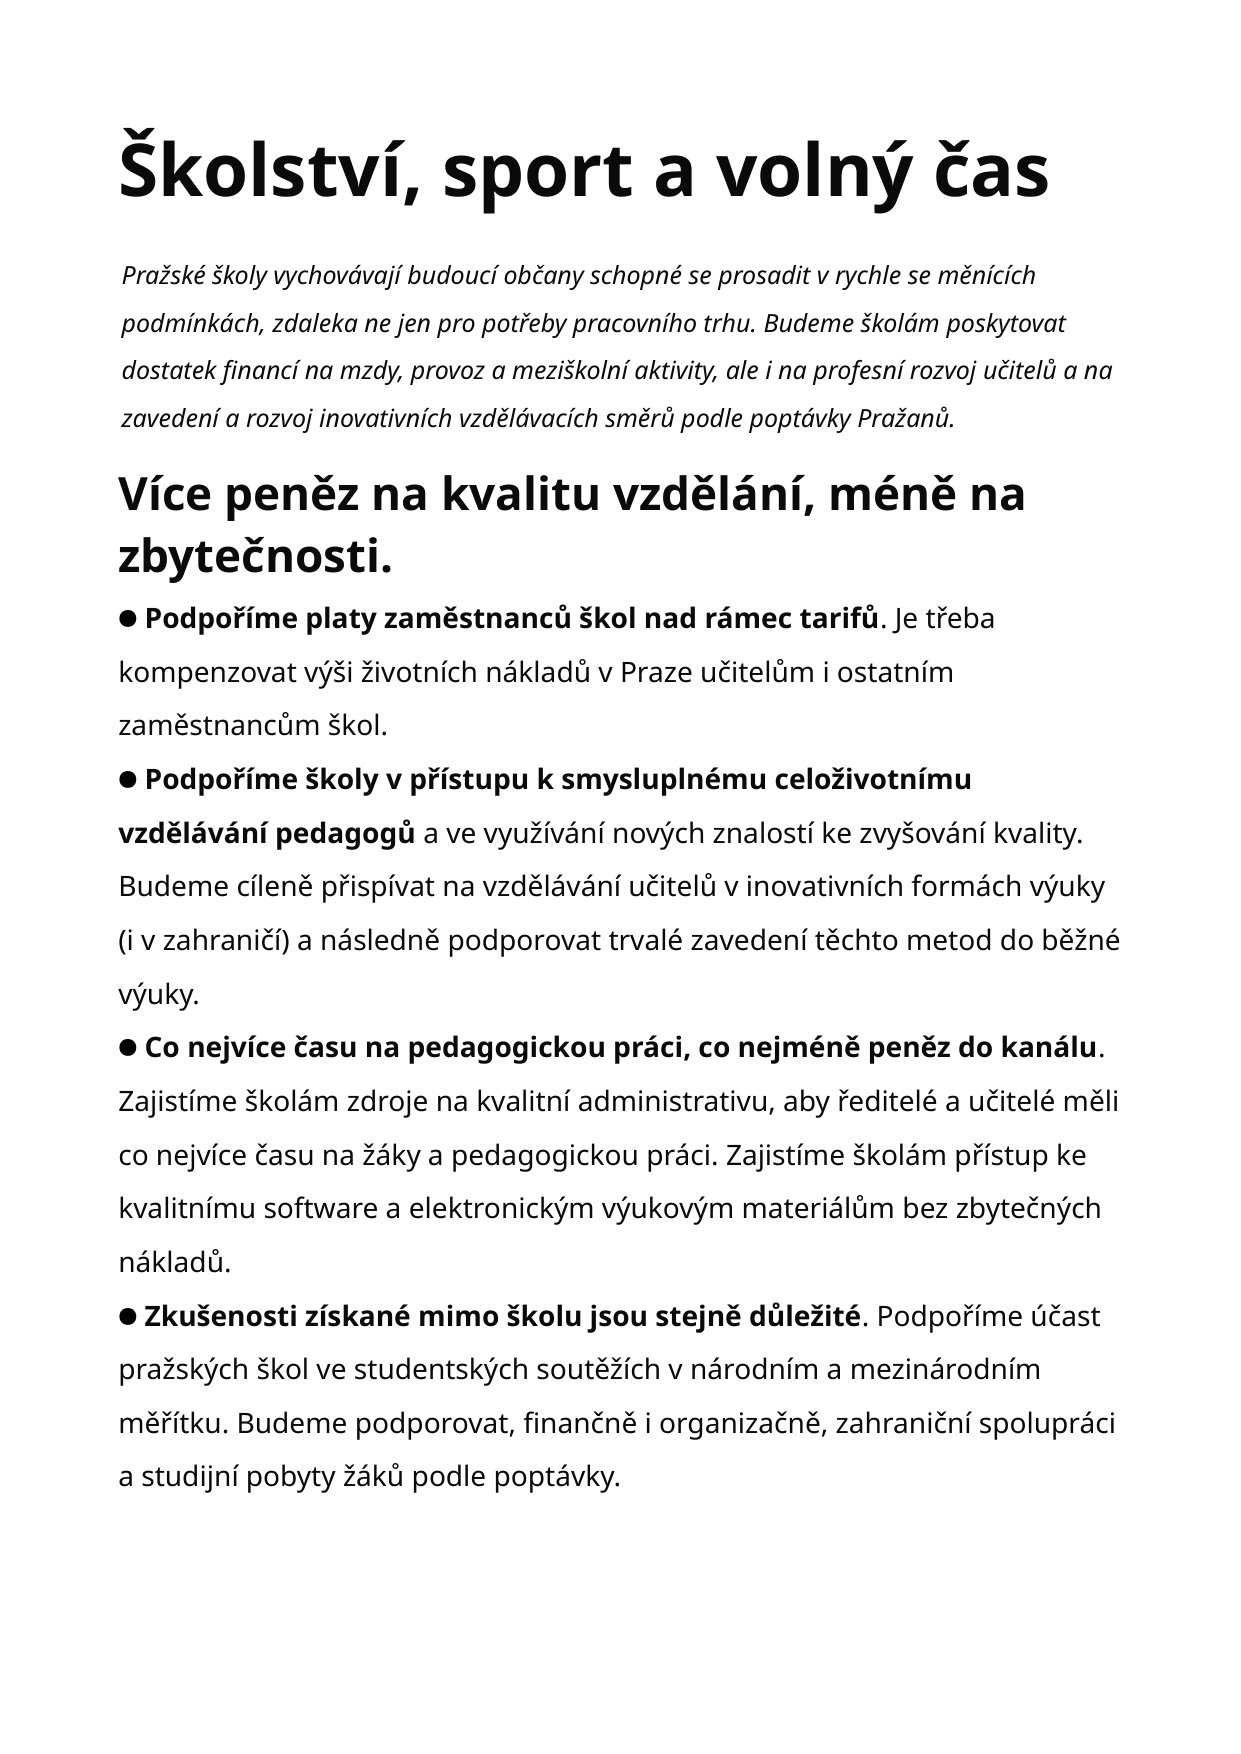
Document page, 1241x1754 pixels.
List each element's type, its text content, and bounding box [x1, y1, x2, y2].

list Zkušenosti získané mimo školu jsou stejně důležité. Podpoříme účast pražských škol ve studentských soutěžích v národním a mezinárodním měřítku. Budeme podporovat, finančně i organizačně, zahraniční spolupráci a studijní pobyty žáků podle poptávky. [118, 1296, 1122, 1495]
list Co nejvíce času na pedagogickou práci, co nejméně peněz do kanálu. Zajistíme školám zdroje na kvalitní administrativu, aby ředitelé a učitelé měli co nejvíce času na žáky a pedagogickou práci. Zajistíme školám přístup ke kvalitnímu software a elektronickým výukovým materiálům bez zbytečných nákladů. [118, 1028, 1122, 1281]
list Podpoříme platy zaměstnanců škol nad rámec tarifů. Je třeba kompenzovat výši životních nákladů v Praze učitelům i ostatním zaměstnancům škol. [118, 598, 1122, 744]
subtitle Školství, sport a volný čas [118, 118, 1238, 217]
list Podpoříme školy v přístupu k smysluplnému celoživotnímu vzdělávání pedagogů a ve využívání nových znalostí ke zvyšování kvality. Budeme cíleně přispívat na vzdělávání učitelů v inovativních formách výuky (i v zahraničí) a následně podporovat trvalé zavedení těchto metod do běžné výuky. [118, 759, 1122, 1012]
subtitle Více peněz na kvalitu vzdělání, méně na zbytečnosti. [118, 461, 1122, 586]
text Pražské školy vychovávají budoucí občany schopné se prosadit v rychle se měnících podmínkách, zdaleka ne jen pro potřeby pracovního trhu. Budeme školám poskytovat dostatek financí na mzdy, provoz a meziškolní aktivity, ale i na profesní rozvoj učitelů a na zavedení a rozvoj inovativních vzdělávacích směrů podle poptávky Pražanů. [121, 258, 1123, 434]
